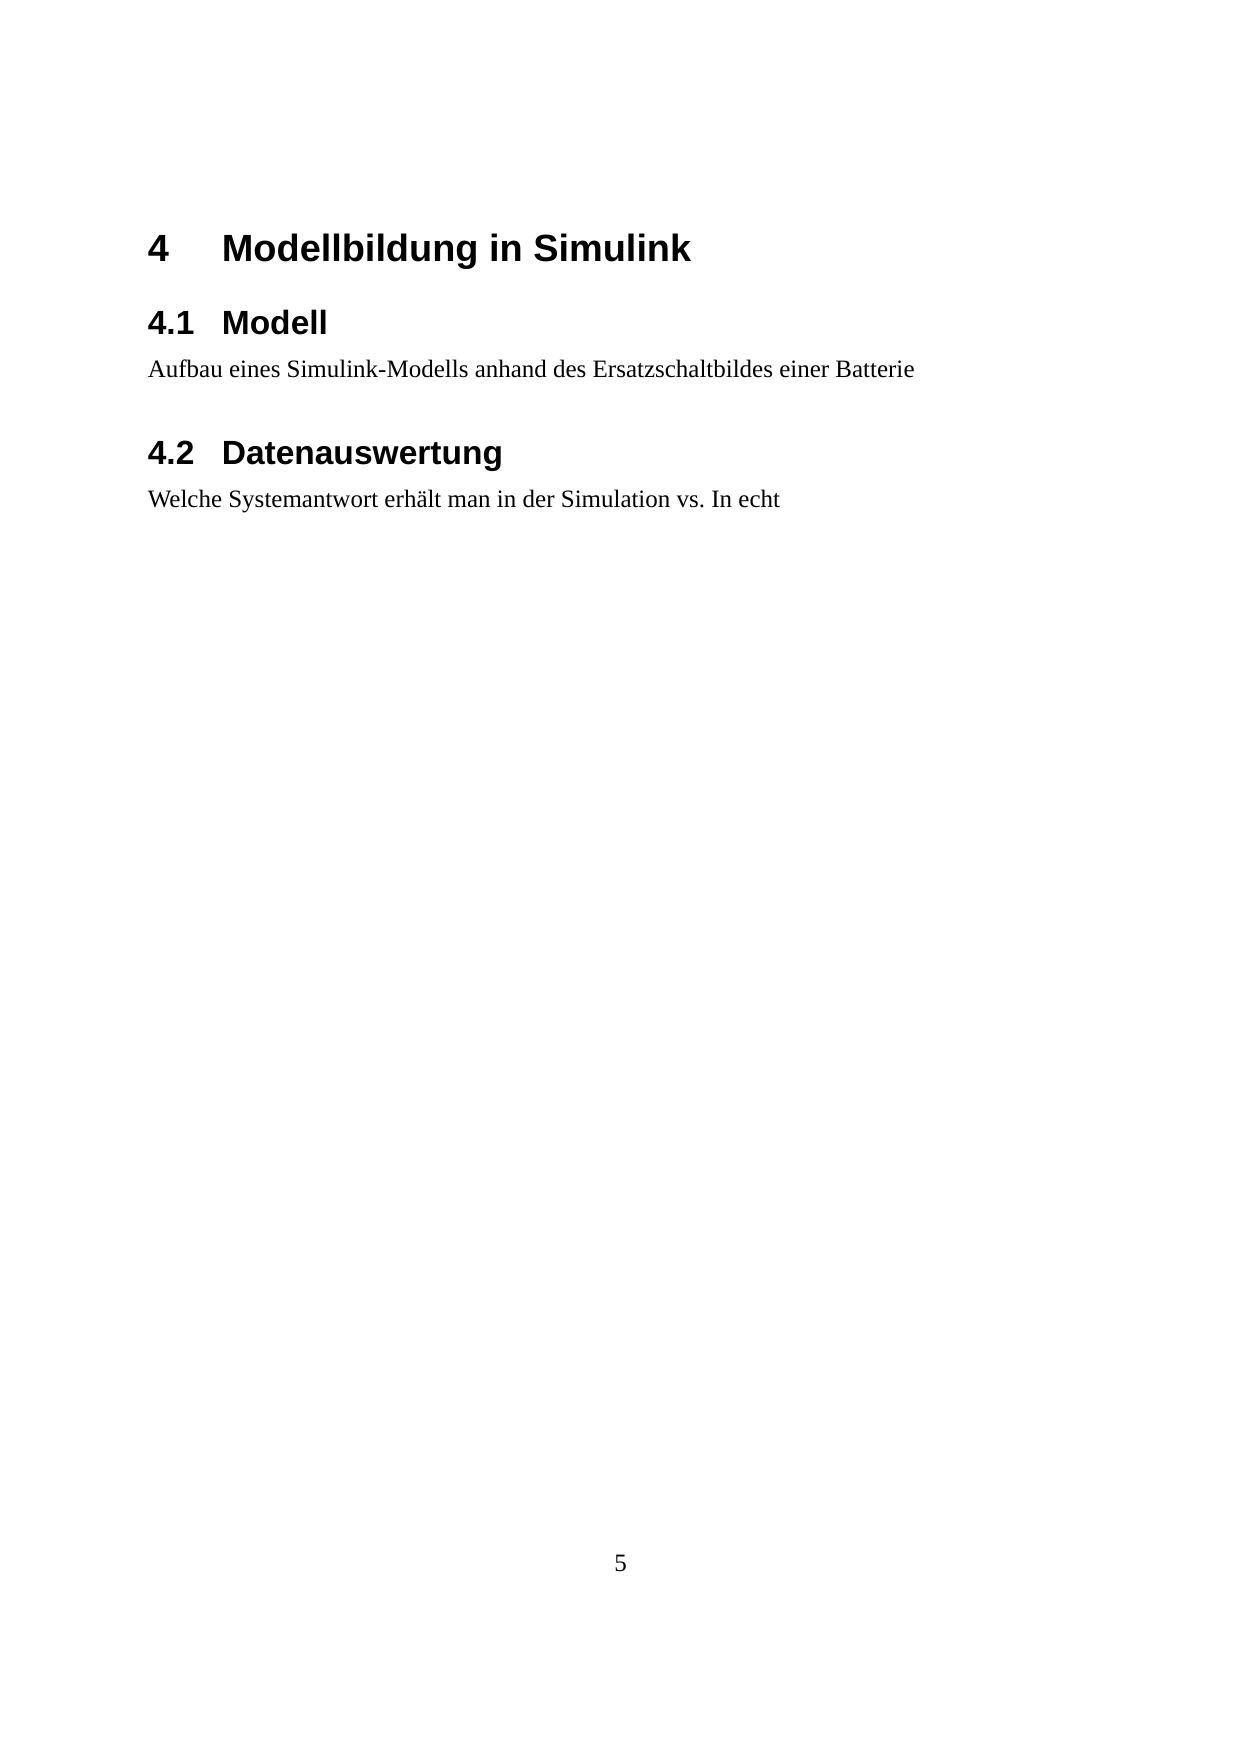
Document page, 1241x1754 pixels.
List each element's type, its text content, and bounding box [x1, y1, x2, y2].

subtitle Modellbildung in Simulink [148, 226, 1093, 269]
text Aufbau eines Simulink-Modells anhand des Ersatzschaltbildes einer Batterie [148, 354, 1093, 383]
text Welche Systemantwort erhält man in der Simulation vs. In echt [148, 484, 1093, 512]
subtitle Modell [148, 303, 1093, 342]
subtitle Datenauswertung [148, 433, 1093, 471]
